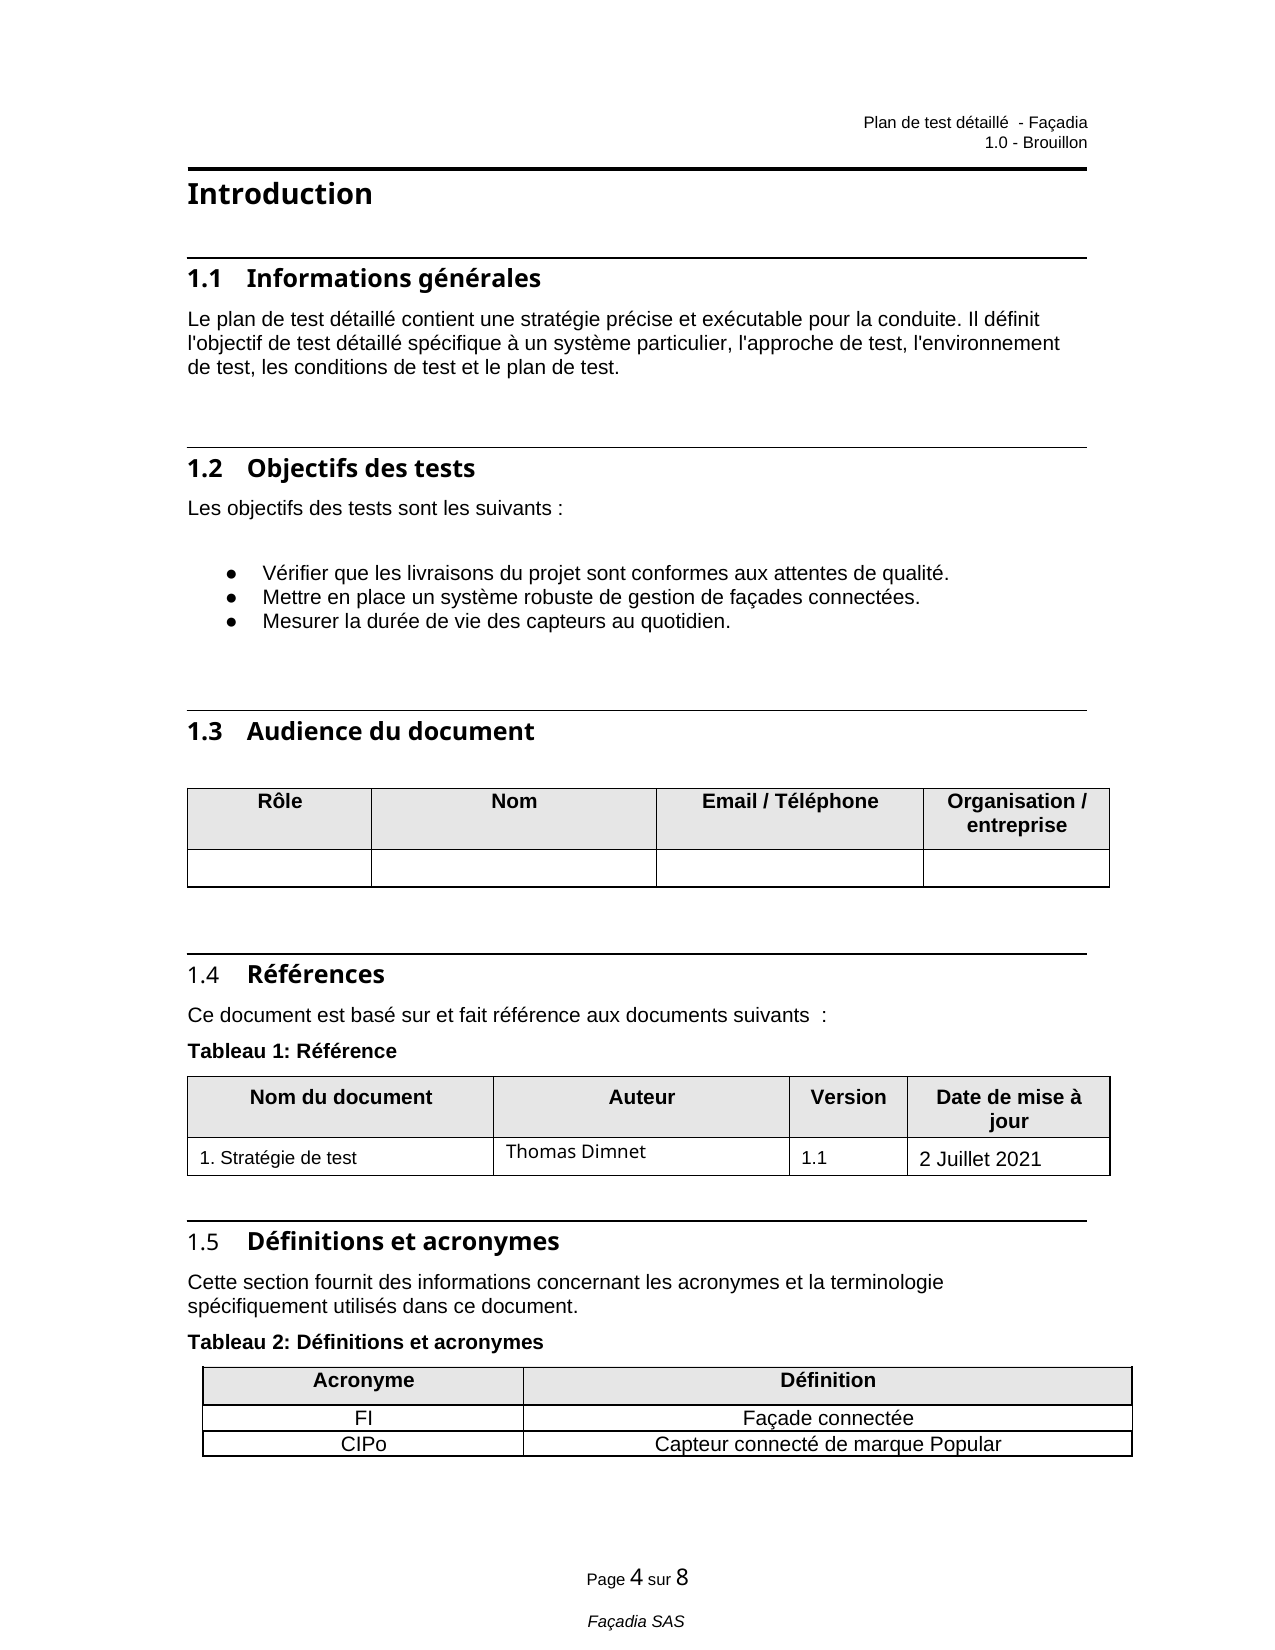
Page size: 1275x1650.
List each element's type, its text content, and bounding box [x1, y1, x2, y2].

text Introduction [187, 168, 1087, 213]
table_header Organisation / entreprise [924, 789, 1109, 849]
table_cell 2 Juillet 2021 [908, 1138, 1109, 1175]
table_cell Capteur connecté de marque Popular [524, 1432, 1131, 1455]
table_header Nom du document [188, 1077, 493, 1137]
table_header Nom [372, 789, 656, 849]
table_header Email / Téléphone [657, 789, 923, 849]
text Le plan de test détaillé contient une stratégie précise et exécutable pour la conduite. Il définit l'objectif de test détaillé spécifique à un système particulier, l'approche de test, l'environnement de test, les conditions de test et le plan de test. [187, 307, 1087, 378]
list Mesurer la durée de vie des capteurs au quotidien. [225, 609, 1087, 633]
table_cell [372, 850, 656, 886]
table_header Acronyme [204, 1368, 523, 1404]
text Cette section fournit des informations concernant les acronymes et la terminologie spécifiquement utilisés dans ce document. [187, 1269, 1087, 1317]
list Informations générales [187, 259, 1087, 295]
table_header Rôle [188, 789, 371, 849]
table_cell 1. Stratégie de test [188, 1138, 493, 1175]
table_cell [188, 850, 371, 886]
list Audience du document [187, 711, 1087, 747]
text Les objectifs des tests sont les suivants : [187, 496, 1087, 520]
table_header Date de mise à jour [908, 1077, 1109, 1137]
text Tableau 1: Référence [187, 1039, 1087, 1063]
table_cell [657, 850, 923, 886]
list Objectifs des tests [187, 448, 1087, 484]
list Mettre en place un système robuste de gestion de façades connectées. [225, 585, 1087, 609]
list Références [187, 955, 1087, 991]
table_cell [924, 850, 1109, 886]
table_cell Façade connectée [524, 1406, 1132, 1430]
table_header Version [790, 1077, 907, 1137]
text Ce document est basé sur et fait référence aux documents suivants : [187, 1003, 1087, 1027]
text Tableau 2: Définitions et acronymes [187, 1330, 1087, 1354]
table_header Définition [524, 1368, 1131, 1404]
table_cell Thomas Dimnet [494, 1138, 789, 1175]
list Vérifier que les livraisons du projet sont conformes aux attentes de qualité. [225, 561, 1087, 585]
table_cell FI [203, 1406, 523, 1430]
table_header Auteur [494, 1077, 789, 1137]
table_cell 1.1 [790, 1138, 907, 1175]
table_cell CIPo [204, 1432, 523, 1455]
list Définitions et acronymes [187, 1222, 1087, 1258]
